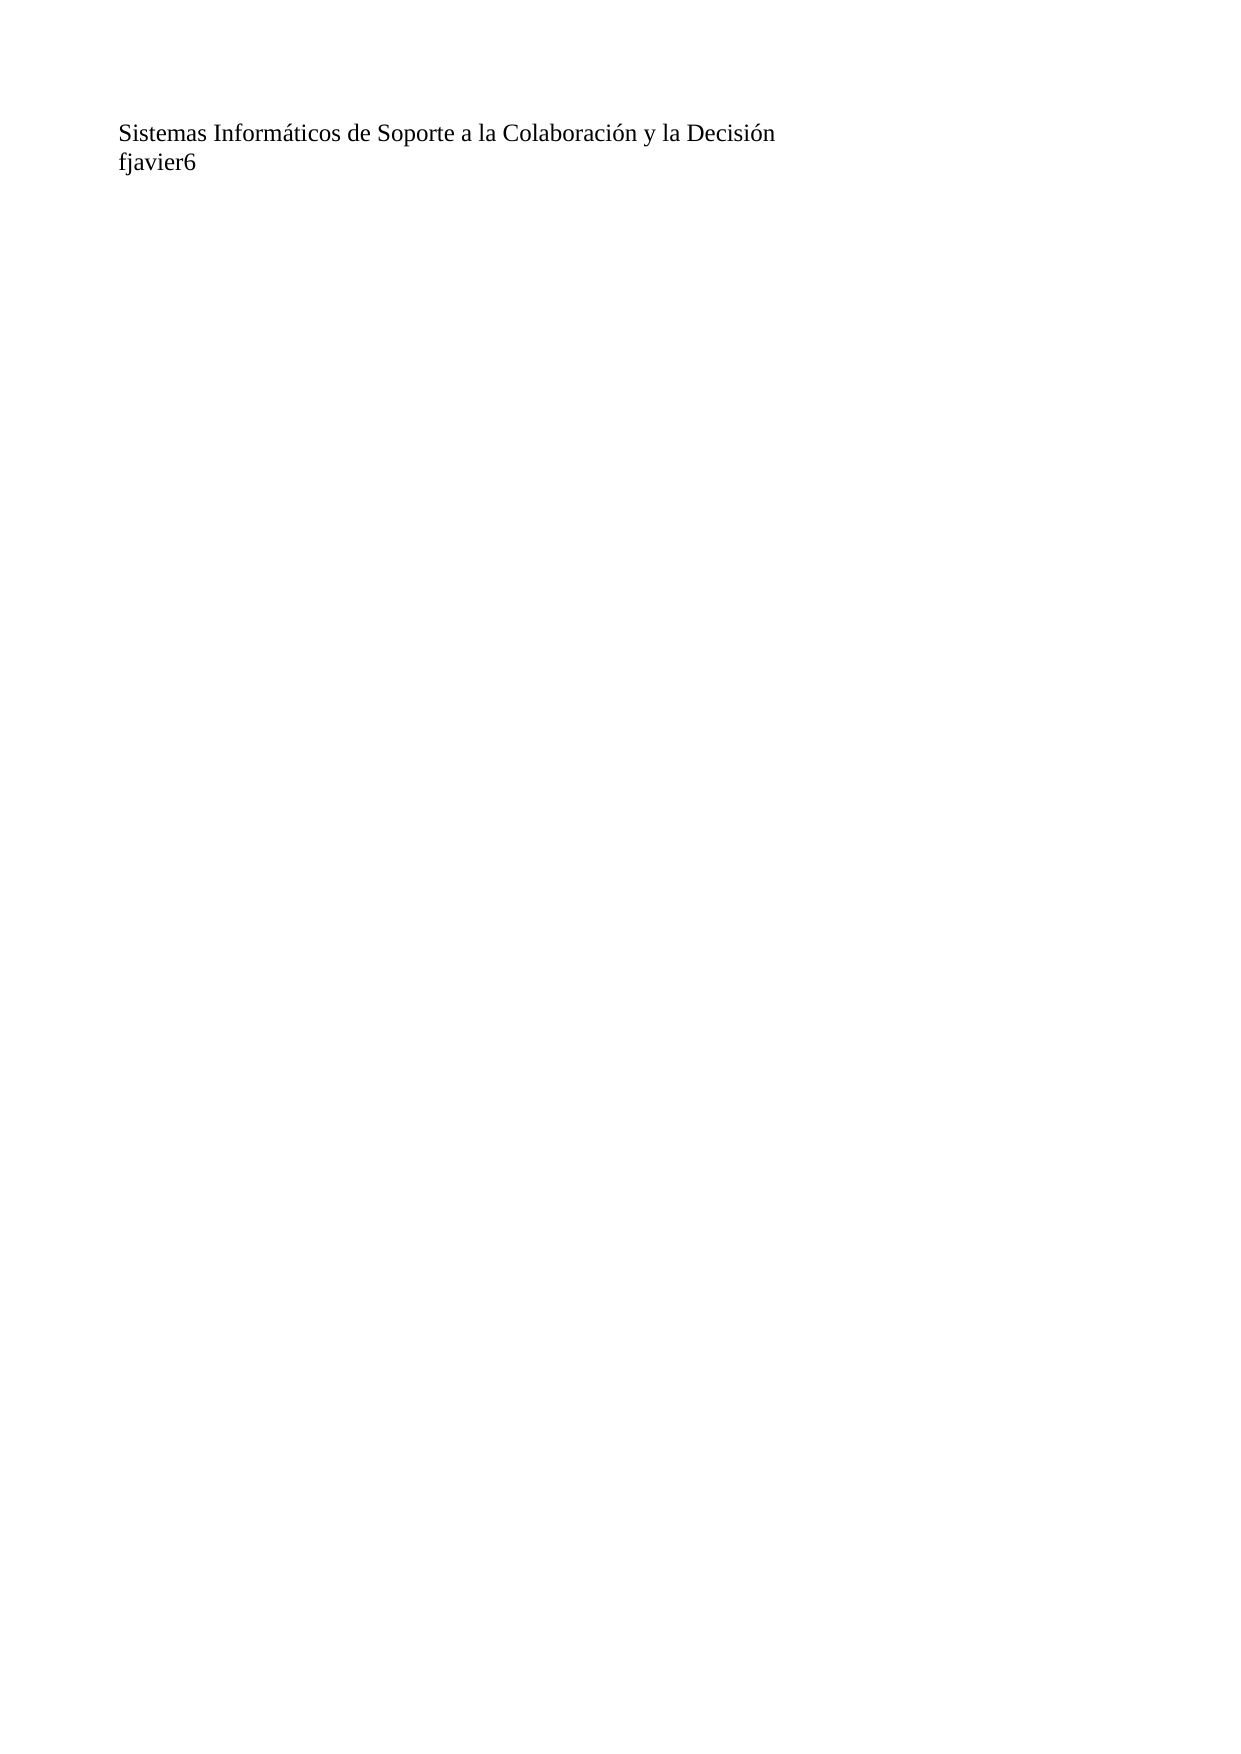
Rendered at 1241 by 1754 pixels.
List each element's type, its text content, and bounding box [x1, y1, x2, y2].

text fjavier6 [118, 147, 1122, 176]
text Sistemas Informáticos de Soporte a la Colaboración y la Decisión [118, 118, 1122, 147]
